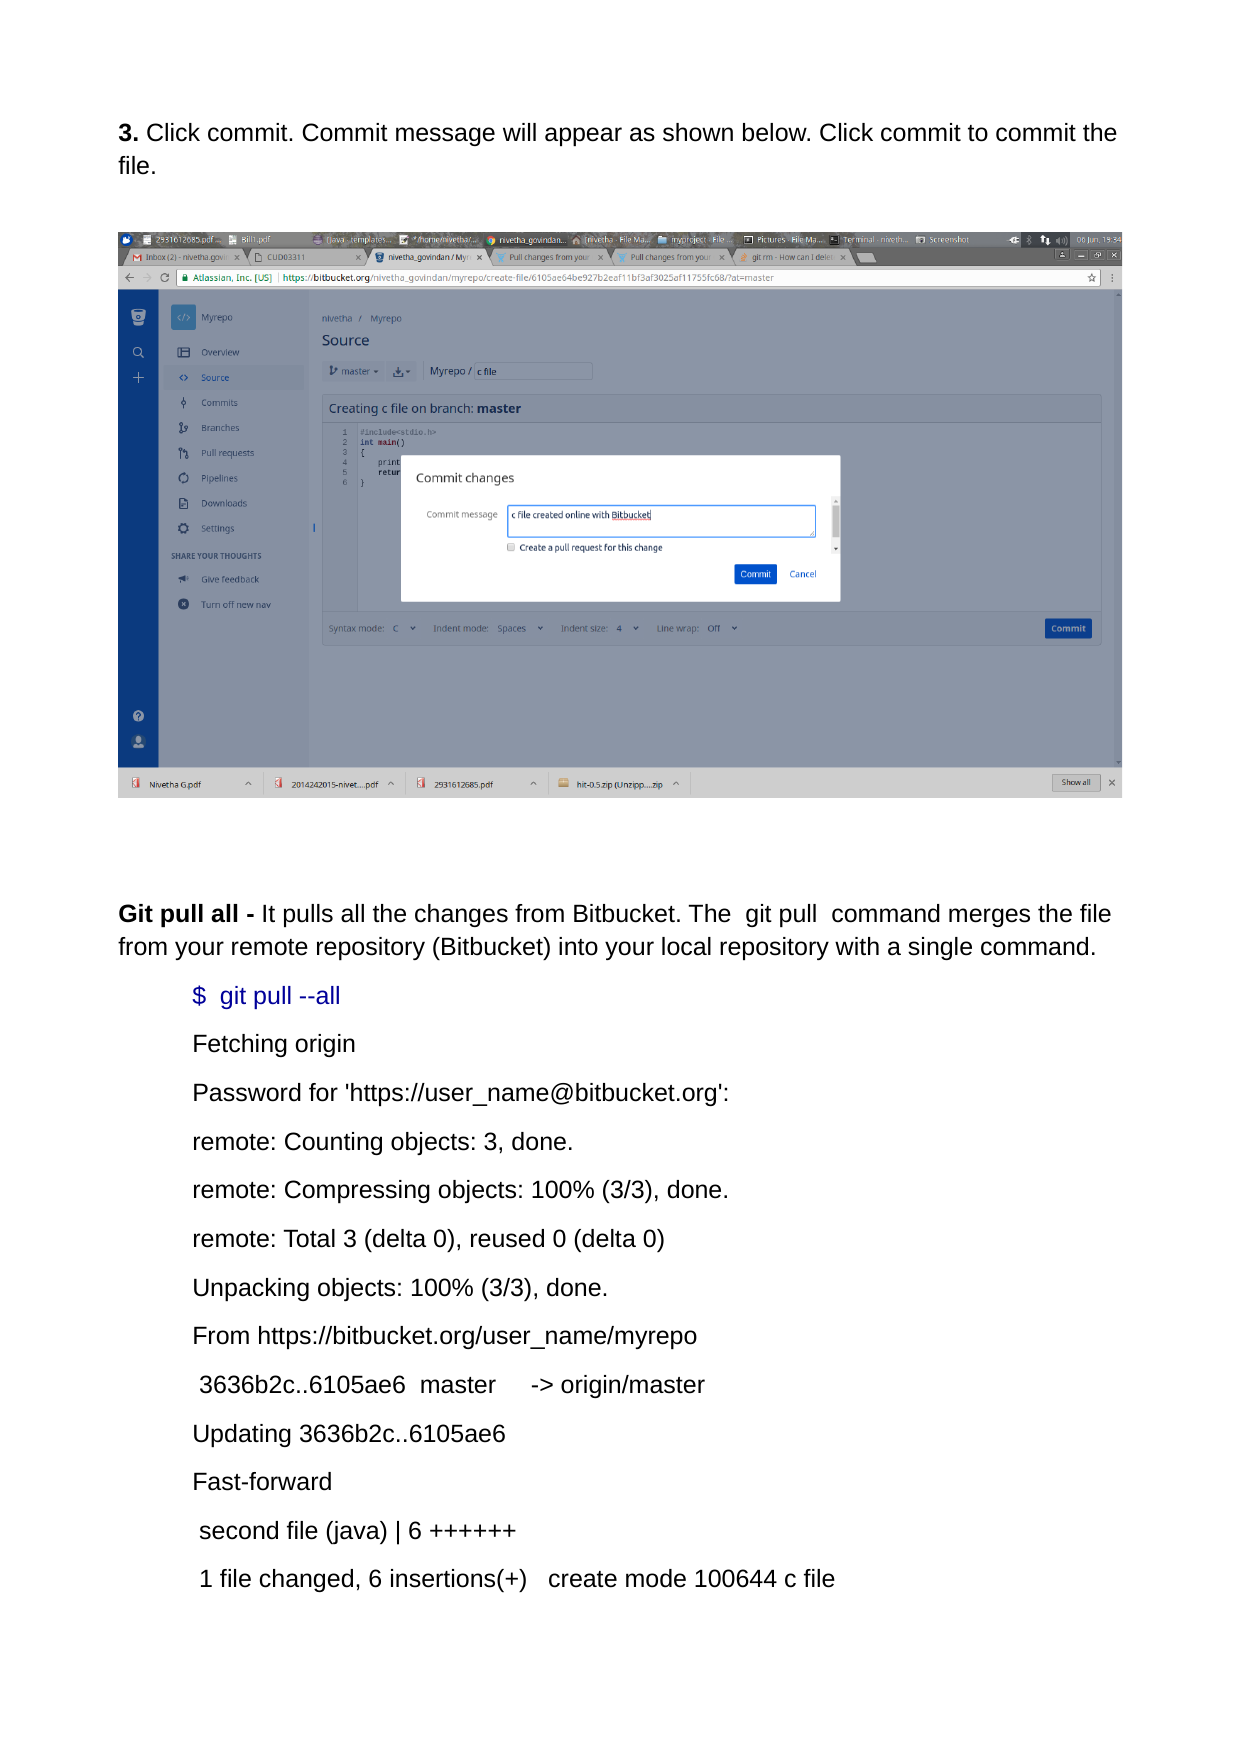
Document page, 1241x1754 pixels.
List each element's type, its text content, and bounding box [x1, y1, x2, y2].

text remote: Compressing objects: 100% (3/3), done. [118, 1175, 1122, 1204]
text Fetching origin [118, 1029, 1122, 1058]
text remote: Counting objects: 3, done. [118, 1127, 1122, 1155]
text From https://bitbucket.org/user_name/myrepo [118, 1321, 1122, 1350]
text 3636b2c..6105ae6 master -> origin/master [118, 1370, 1122, 1399]
picture [118, 232, 1123, 798]
text Unpacking objects: 100% (3/3), done. [118, 1273, 1122, 1301]
text $ git pull --all [118, 981, 1122, 1009]
text second file (java) | 6 ++++++ [118, 1516, 1122, 1544]
text remote: Total 3 (delta 0), reused 0 (delta 0) [118, 1224, 1122, 1253]
text 3. Click commit. Commit message will appear as shown below. Click commit to commit the file. [118, 118, 1122, 180]
text Git pull all - It pulls all the changes from Bitbucket. The git pull command merges the file from your remote repository (Bitbucket) into your local repository with a single command. [118, 899, 1122, 961]
text Fast-forward [118, 1467, 1122, 1496]
text Password for 'https://user_name@bitbucket.org': [118, 1078, 1122, 1107]
text Updating 3636b2c..6105ae6 [118, 1418, 1122, 1447]
text 1 file changed, 6 insertions(+) create mode 100644 c file [118, 1564, 1122, 1593]
